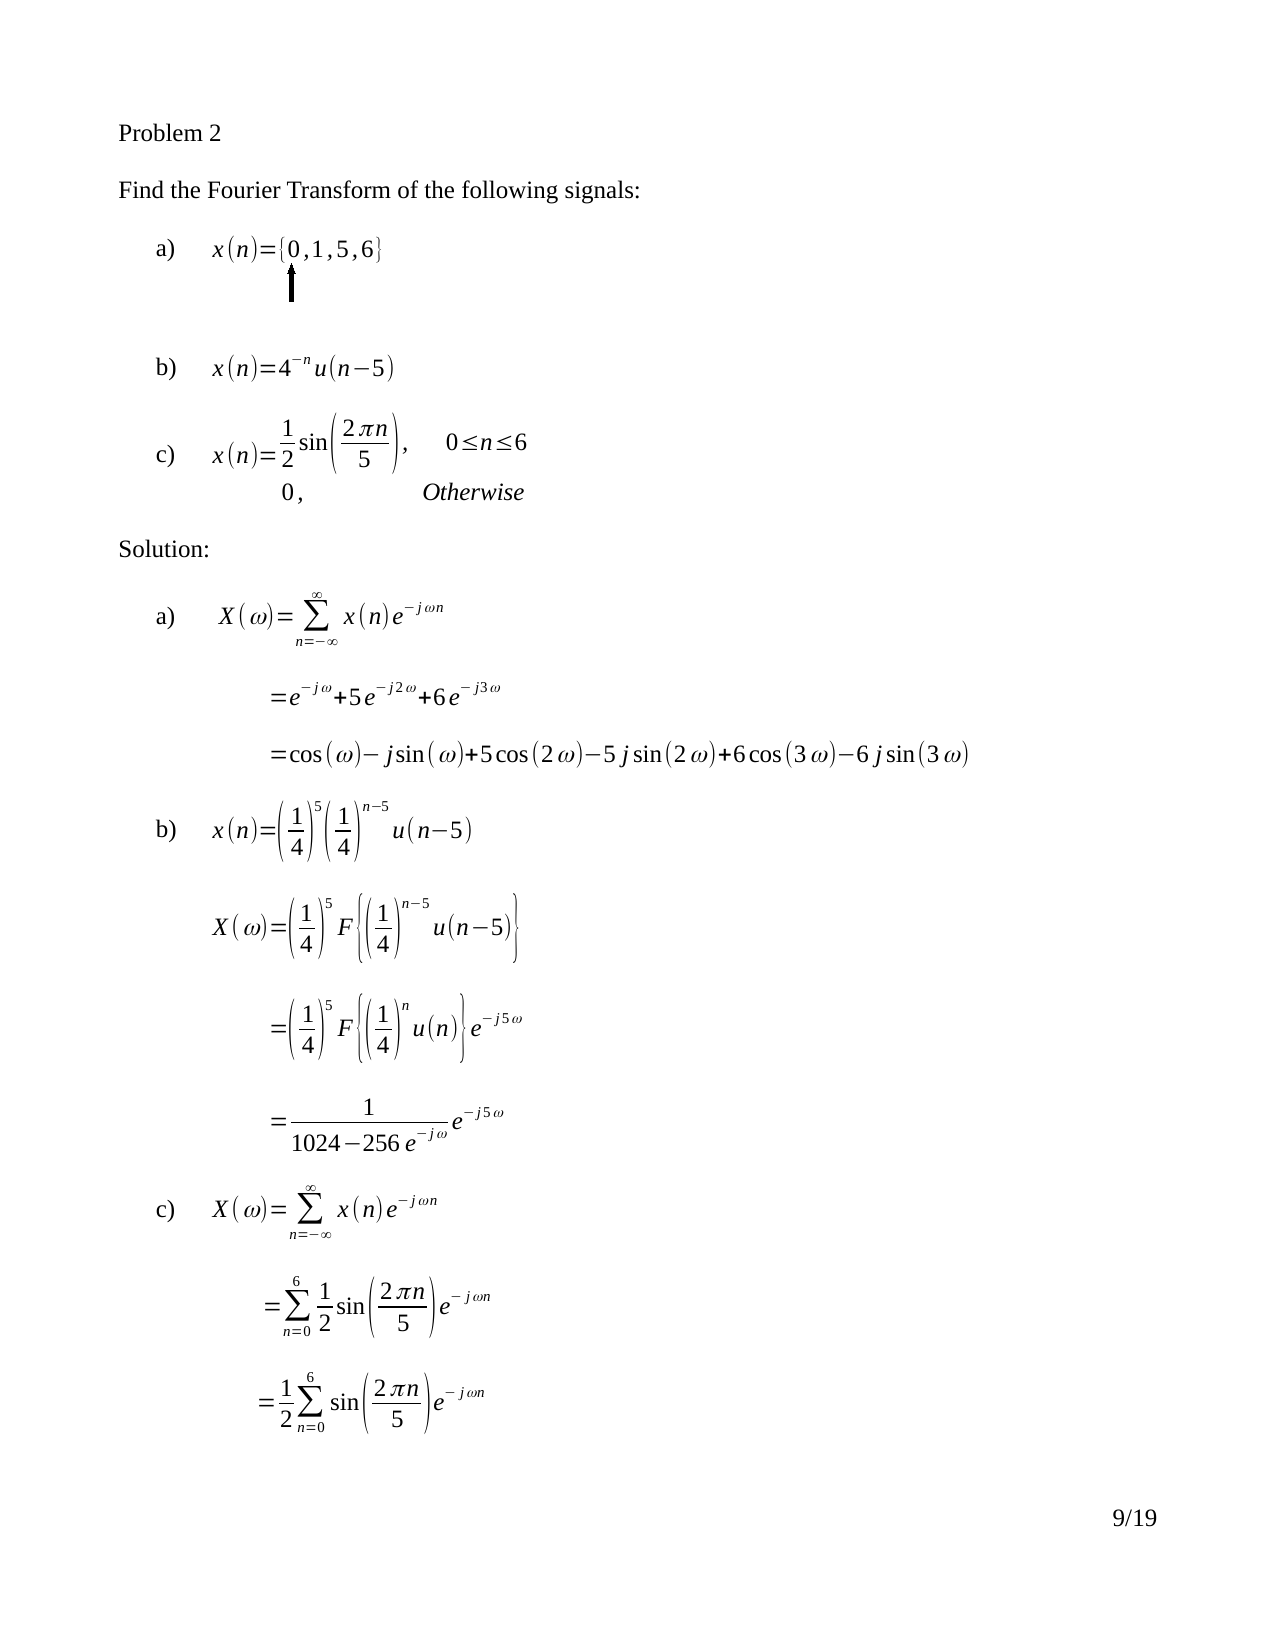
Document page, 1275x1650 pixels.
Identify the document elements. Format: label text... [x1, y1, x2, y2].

text Problem 2 [118, 118, 1157, 147]
text Find the Fourier Transform of the following signals: [118, 176, 1157, 204]
text Solution: [118, 534, 1157, 563]
